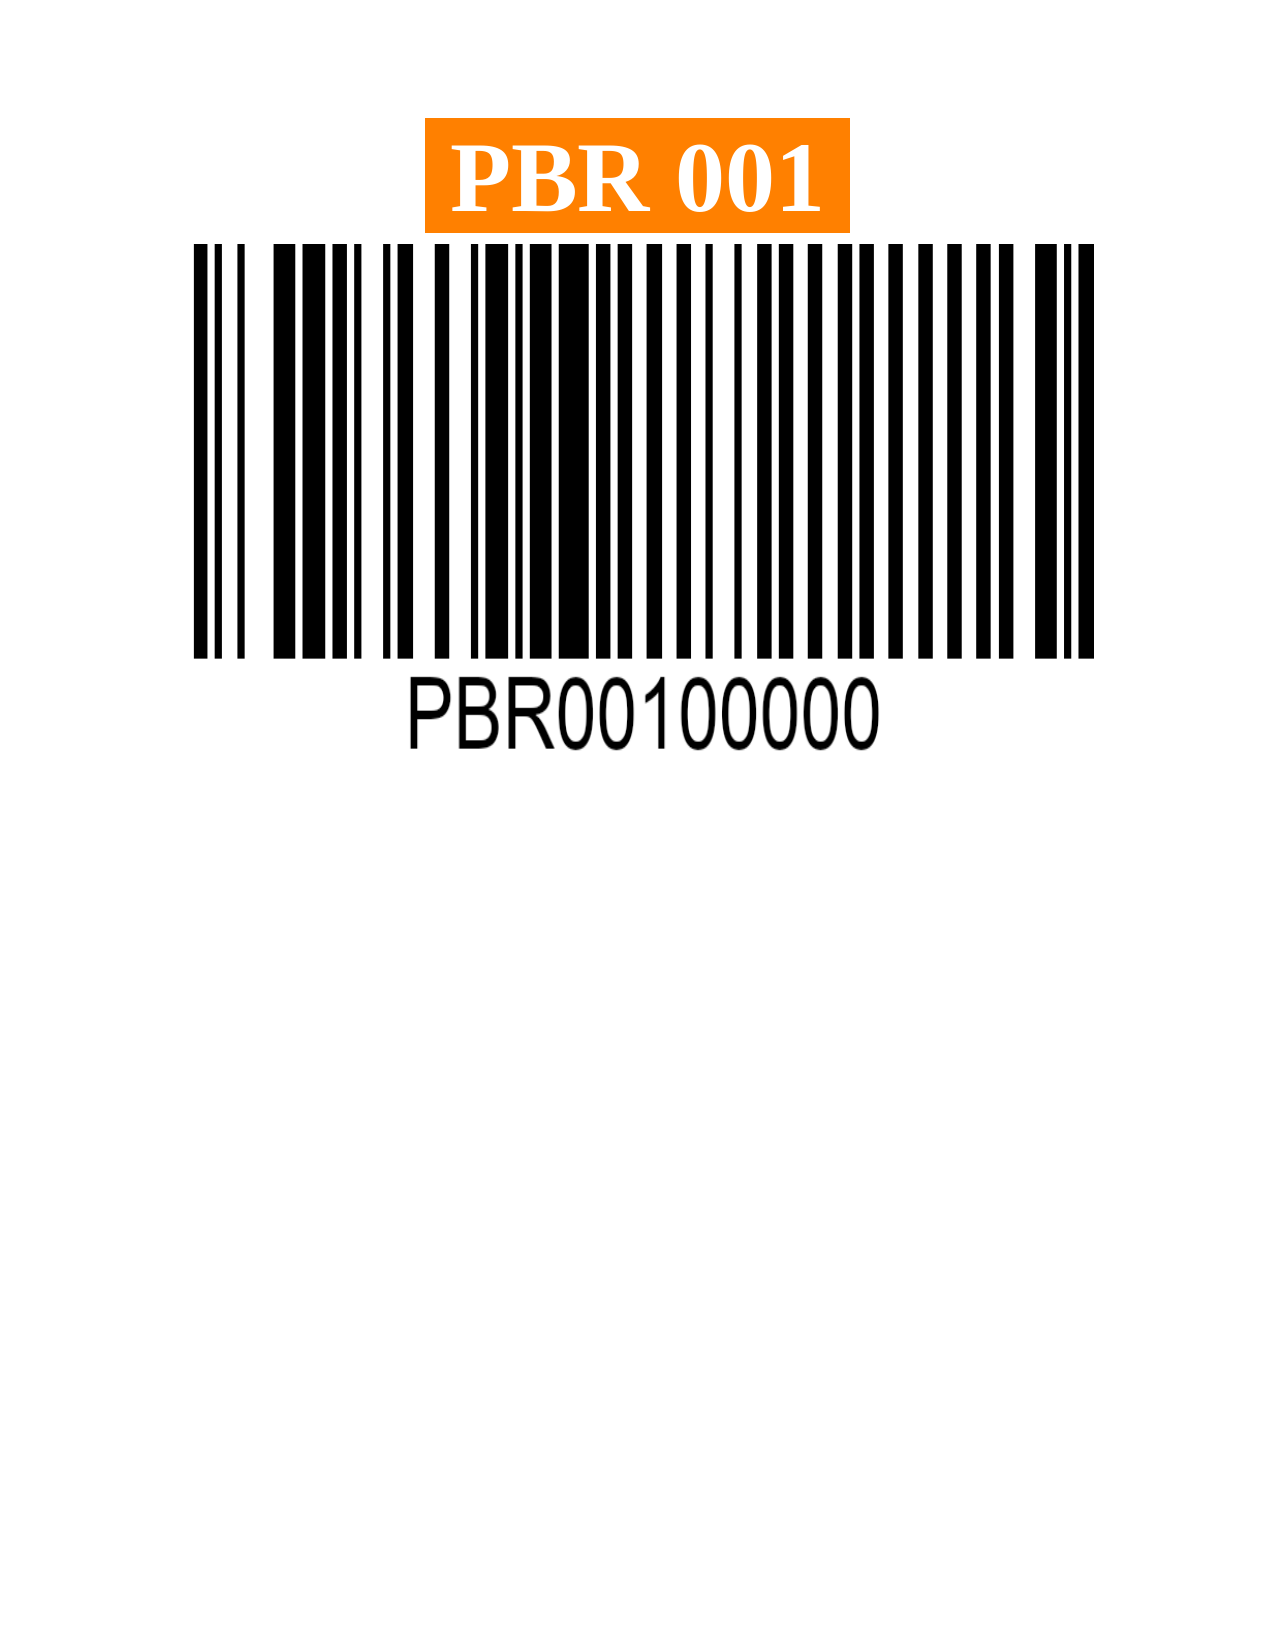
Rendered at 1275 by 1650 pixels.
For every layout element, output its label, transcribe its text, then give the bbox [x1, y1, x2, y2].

picture [193, 244, 1094, 770]
text PBR 001 [118, 118, 1157, 233]
